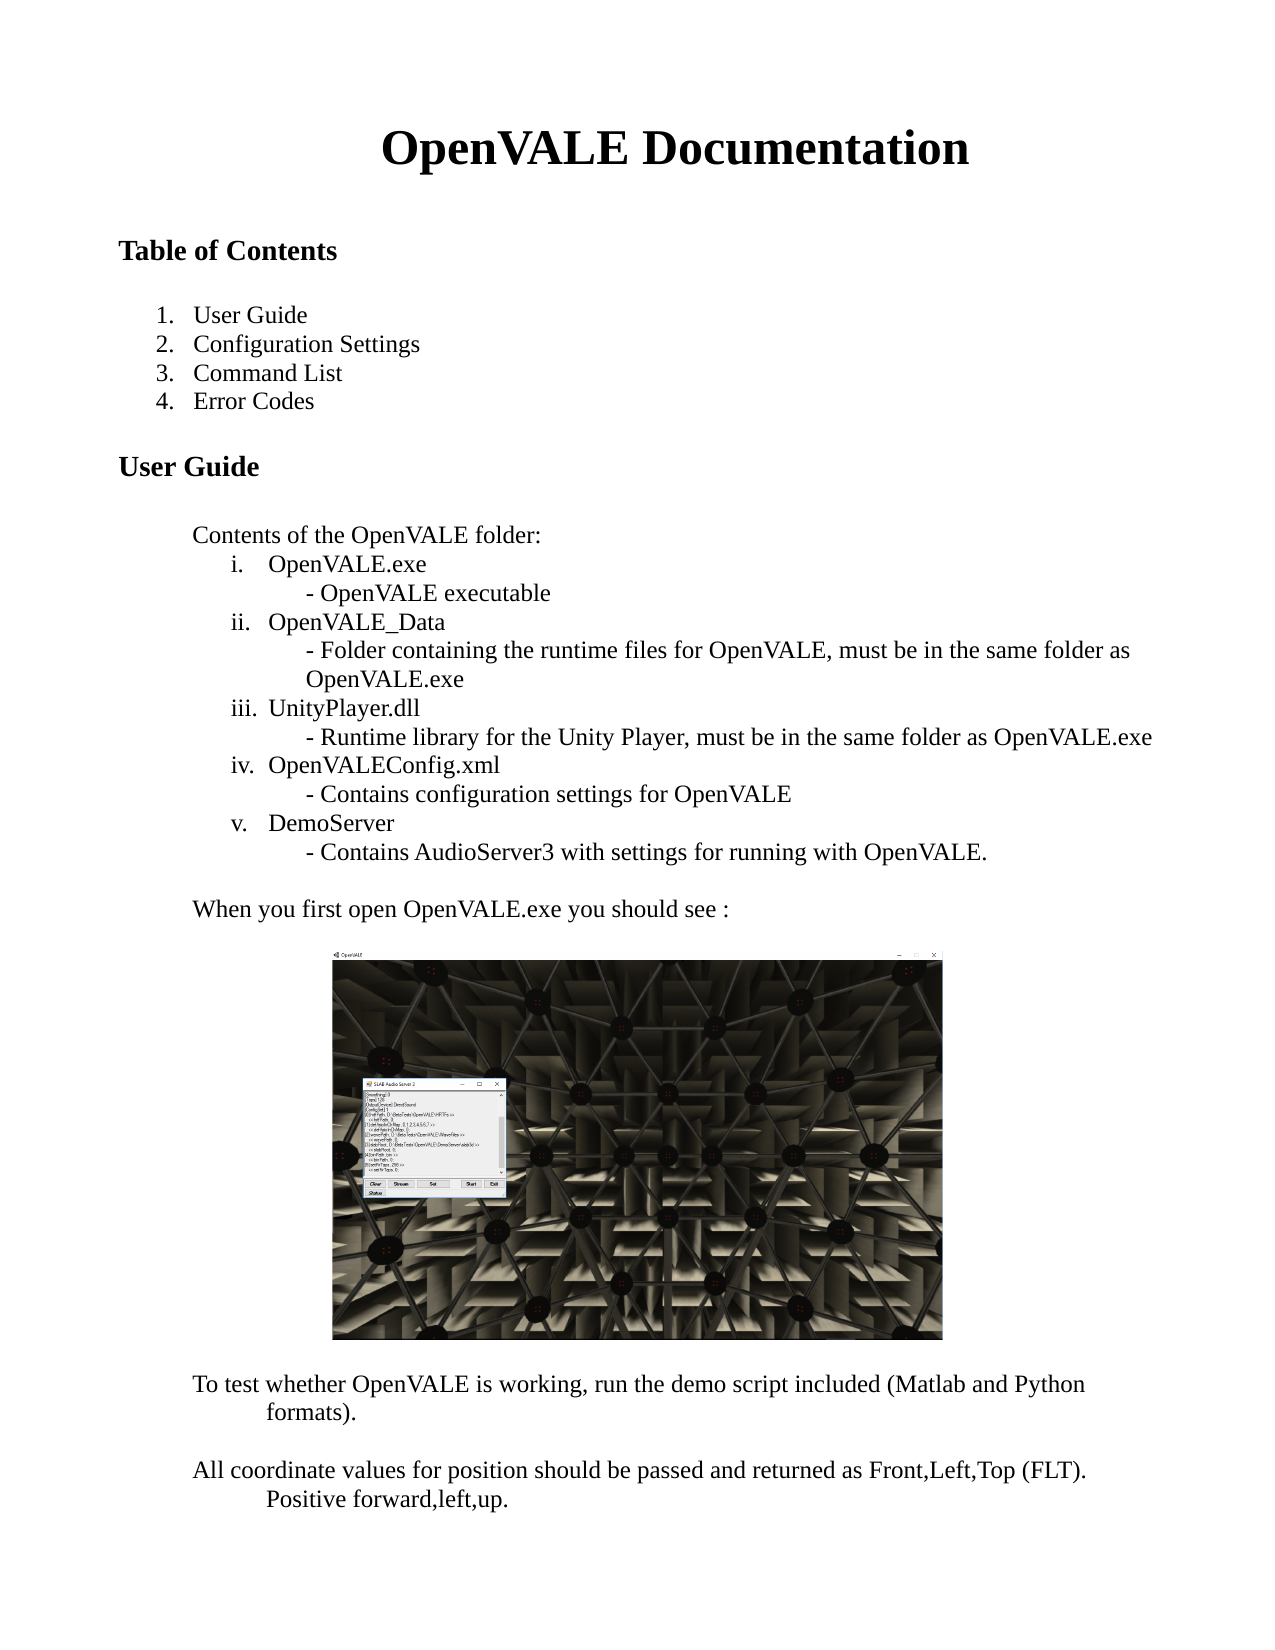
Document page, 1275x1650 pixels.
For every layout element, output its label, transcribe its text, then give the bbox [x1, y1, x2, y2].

list Configuration Settings [156, 329, 1157, 358]
list DemoServer [231, 808, 1157, 837]
list OpenVALE_Data [231, 607, 1157, 636]
list - Folder containing the runtime files for OpenVALE, must be in the same folder as OpenVALE.exe [268, 636, 1157, 693]
list OpenVALEConfig.xml [231, 751, 1157, 779]
list User Guide [156, 300, 1157, 329]
list OpenVALE Documentation [156, 118, 1157, 176]
picture [332, 951, 943, 1340]
text When you first open OpenVALE.exe you should see : [118, 894, 1157, 923]
list - Contains configuration settings for OpenVALE [268, 779, 1157, 808]
list Command List [156, 358, 1157, 386]
text Table of Contents [118, 233, 1157, 267]
list - OpenVALE executable [268, 578, 1157, 607]
text User Guide [118, 449, 1157, 482]
list UnityPlayer.dll [231, 693, 1157, 722]
list - Contains AudioServer3 with settings for running with OpenVALE. [268, 837, 1157, 866]
list Error Codes [156, 386, 1157, 415]
text All coordinate values for position should be passed and returned as Front,Left,Top (FLT). Positive forward,left,up. [118, 1455, 1157, 1512]
text Contents of the OpenVALE folder: [118, 516, 1157, 549]
list - Runtime library for the Unity Player, must be in the same folder as OpenVALE.exe [268, 722, 1157, 751]
list OpenVALE.exe [231, 549, 1157, 578]
text To test whether OpenVALE is working, run the demo script included (Matlab and Python formats). [118, 1369, 1157, 1426]
